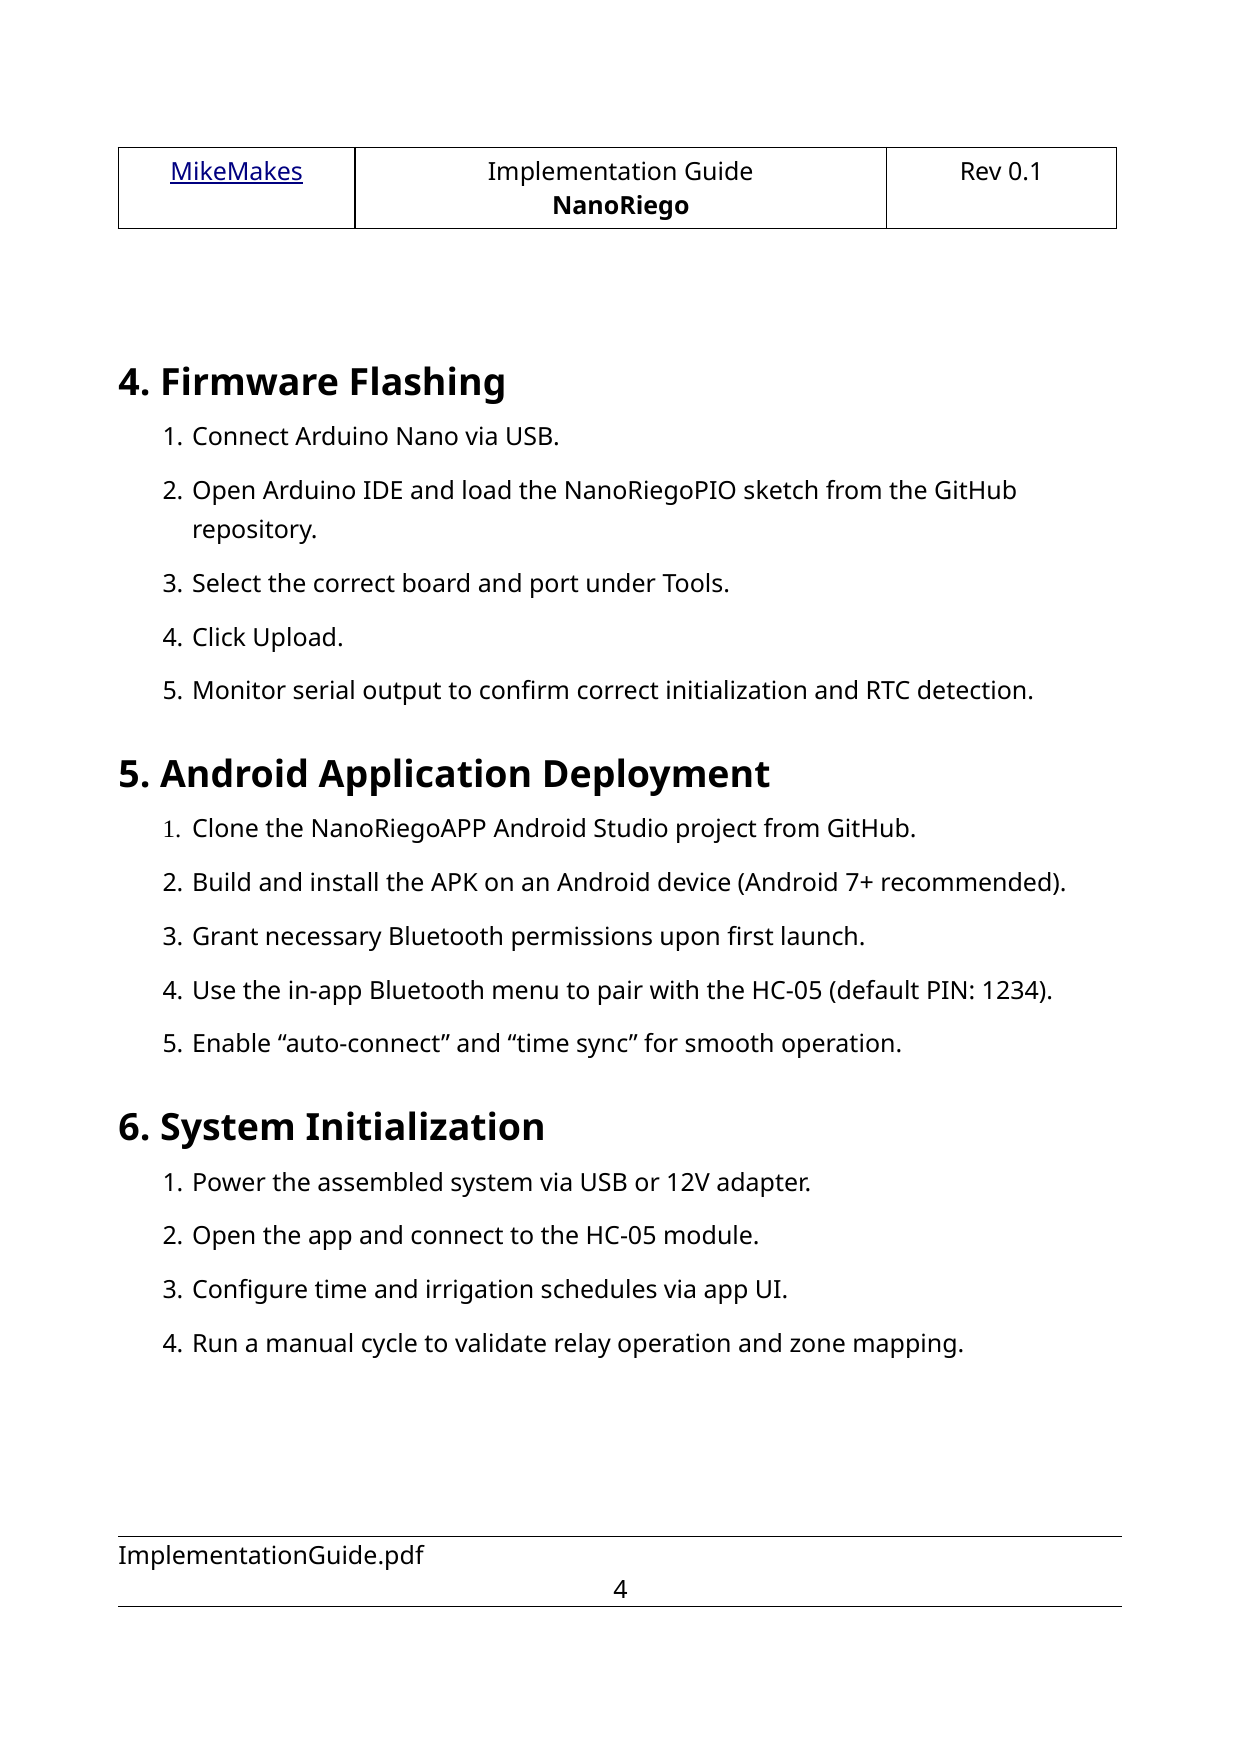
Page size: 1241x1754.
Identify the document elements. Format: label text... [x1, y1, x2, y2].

list Click Upload. [162, 619, 1122, 653]
subtitle 5. Android Application Deployment [118, 747, 1122, 798]
list Run a manual cycle to validate relay operation and zone mapping. [162, 1325, 1122, 1359]
list Use the in-app Bluetooth menu to pair with the HC-05 (default PIN: 1234). [162, 972, 1122, 1006]
list Grant necessary Bluetooth permissions upon first launch. [162, 918, 1122, 953]
list Clone the NanoRiegoAPP Android Studio project from GitHub. [162, 811, 1122, 845]
list Open Arduino IDE and load the NanoRiegoPIO sketch from the GitHub repository. [162, 472, 1122, 546]
subtitle 4. Firmware Flashing [118, 355, 1122, 406]
subtitle 6. System Initialization [118, 1101, 1122, 1152]
list Open the app and connect to the HC-05 module. [162, 1218, 1122, 1252]
list Connect Arduino Nano via USB. [162, 419, 1122, 453]
list Enable “auto-connect” and “time sync” for smooth operation. [162, 1026, 1122, 1060]
list Monitor serial output to confirm correct initialization and RTC detection. [162, 673, 1122, 707]
list Select the correct board and port under Tools. [162, 565, 1122, 599]
list Power the assembled system via USB or 12V adapter. [162, 1164, 1122, 1198]
list Configure time and irrigation schedules via app UI. [162, 1272, 1122, 1306]
list Build and install the APK on an Android device (Android 7+ recommended). [162, 865, 1122, 899]
